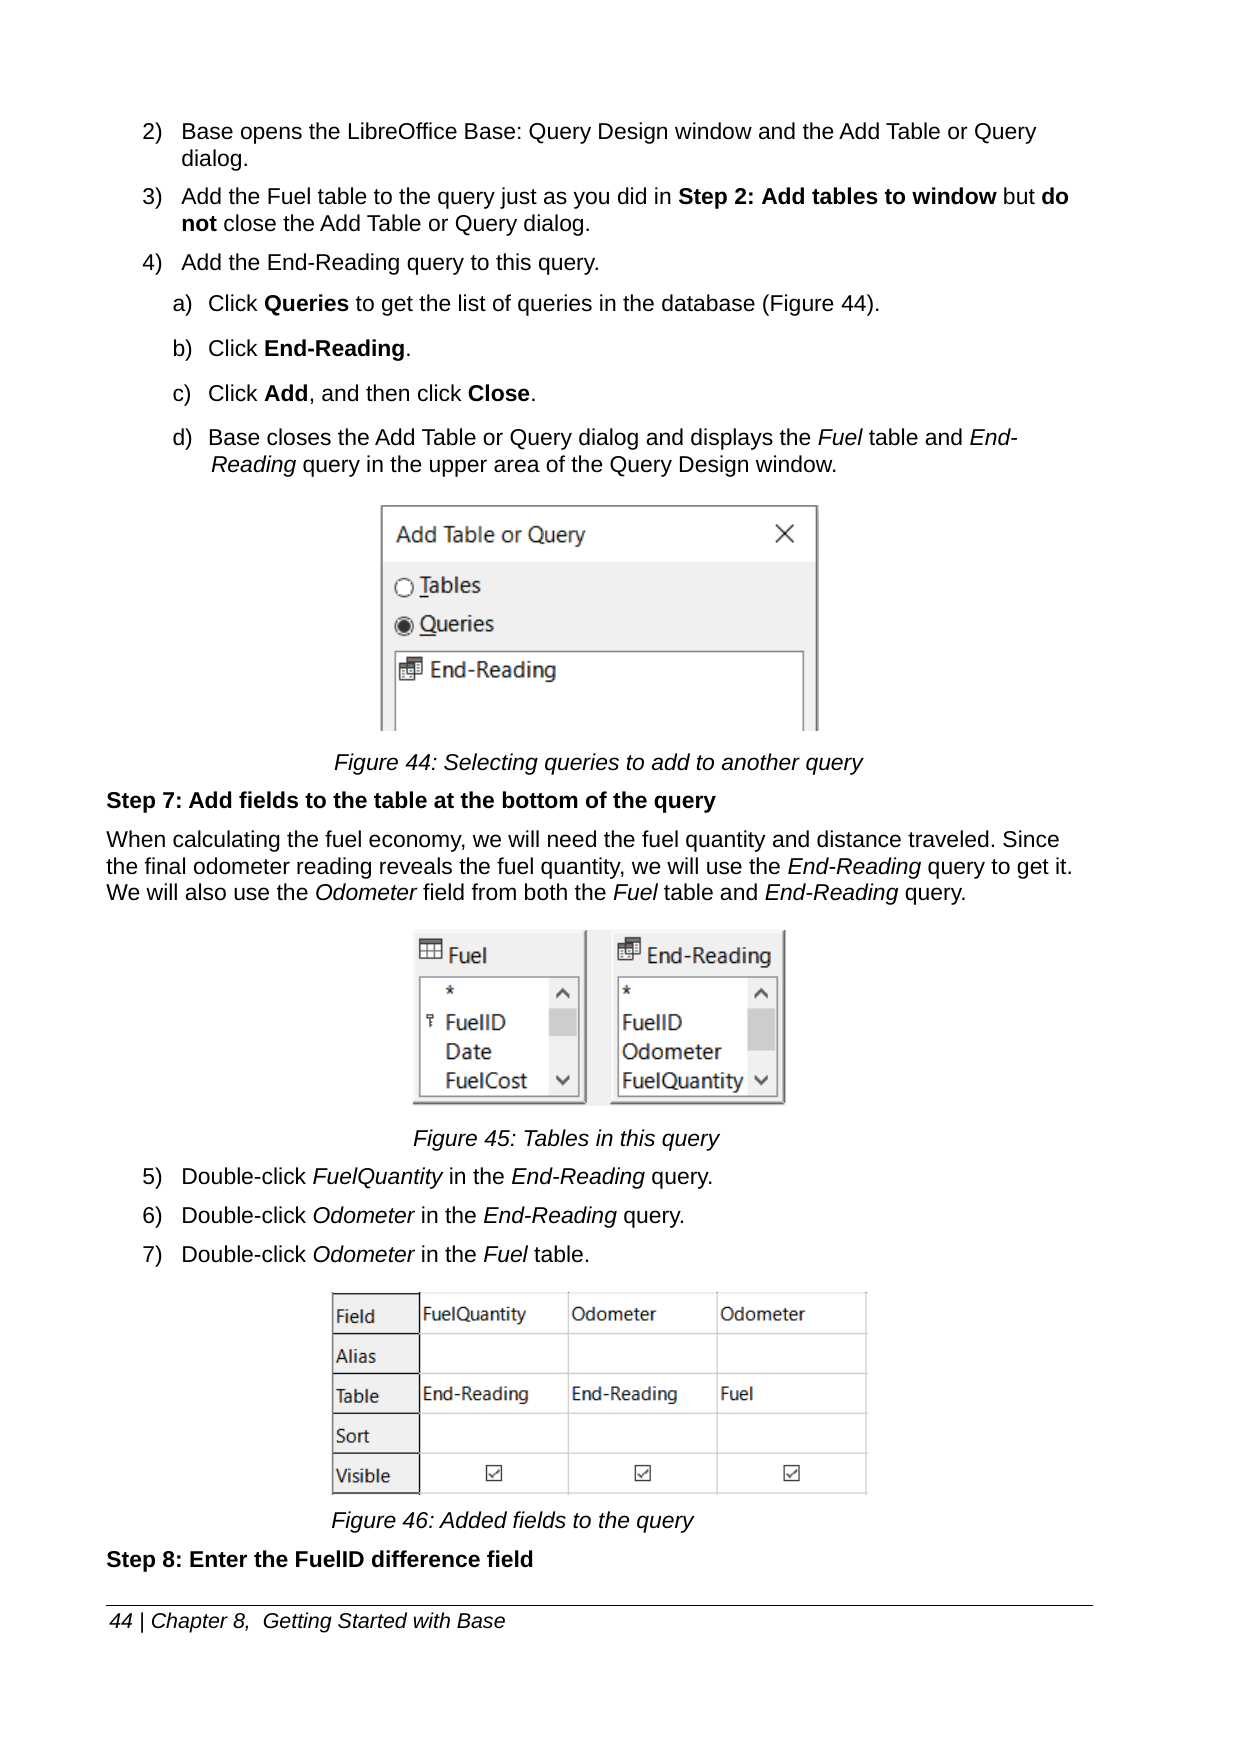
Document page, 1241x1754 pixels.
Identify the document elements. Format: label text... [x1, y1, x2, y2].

list Add the End-Reading query to this query. [162, 248, 1093, 275]
list Click End-Reading. [169, 332, 1093, 364]
text Step 7: Add fields to the table at the bottom of the query [106, 787, 1093, 814]
text Figure 45: Tables in this query [413, 1124, 786, 1151]
list Add the Fuel table to the query just as you did in Step 2: Add tables to window but do not close the Add Table or Query dialog. [162, 183, 1093, 236]
picture [380, 505, 819, 731]
text When calculating the fuel economy, we will need the fuel quantity and distance traveled. Since the final odometer reading reveals the fuel quantity, we will use the End-Reading query to get it. We will also use the Odometer field from both the Fuel table and End-Reading query. [106, 826, 1093, 905]
list Click Add, and then click Close. [169, 377, 1093, 409]
list Double-click FuelQuantity in the End-Reading query. [162, 1163, 1093, 1190]
list Click Queries to get the list of queries in the database (Figure 44). [169, 287, 1093, 319]
list Double-click Odometer in the Fuel table. [162, 1241, 1093, 1267]
picture [412, 930, 787, 1106]
list Base closes the Add Table or Query dialog and displays the Fuel table and End-Reading query in the upper area of the Query Design window. [169, 421, 1093, 480]
picture [331, 1292, 868, 1495]
list Double-click Odometer in the End-Reading query. [162, 1202, 1093, 1228]
text Figure 44: Selecting queries to add to another query [334, 748, 865, 775]
list Base opens the LibreOffice Base: Query Design window and the Add Table or Query dialog. [162, 118, 1093, 171]
text Step 8: Enter the FuelID difference field [106, 1546, 1093, 1572]
text Figure 46: Added fields to the query [331, 1507, 868, 1533]
